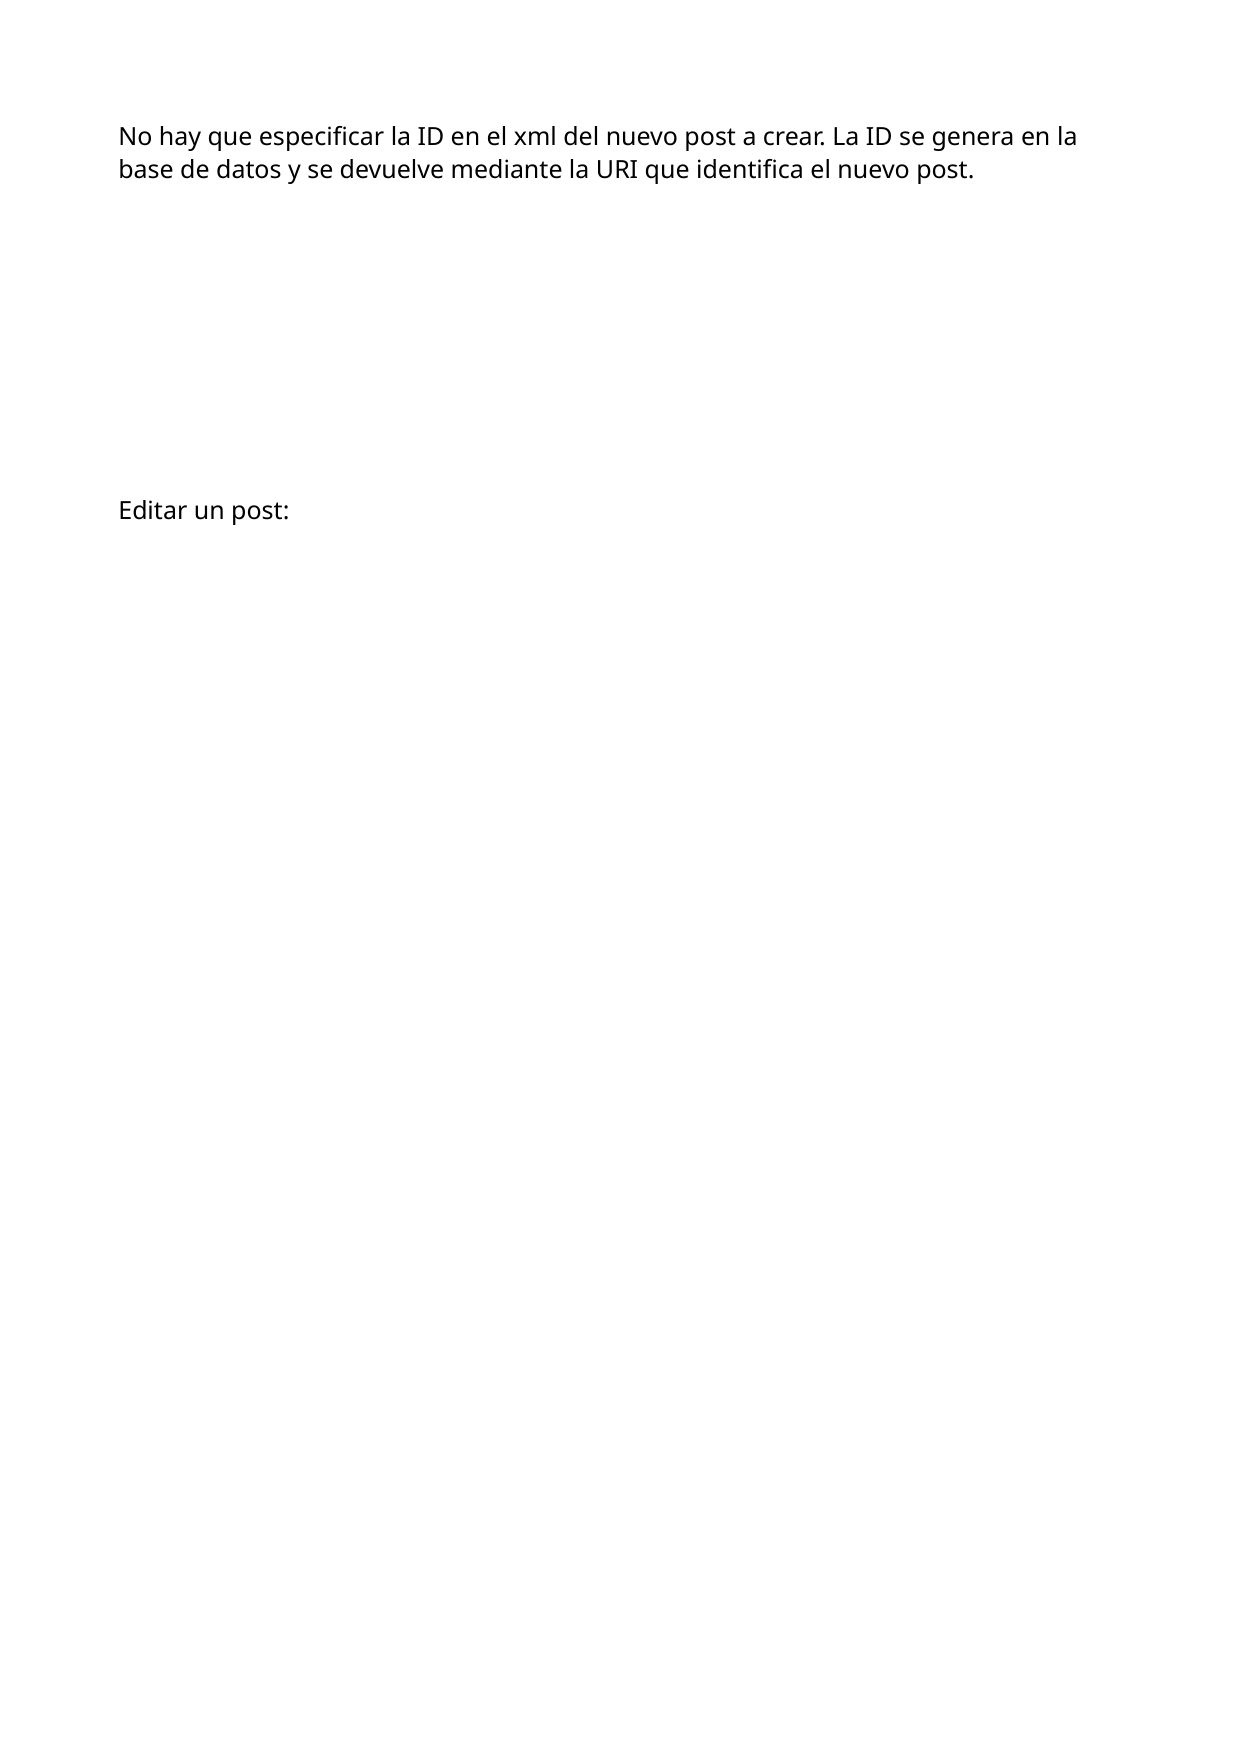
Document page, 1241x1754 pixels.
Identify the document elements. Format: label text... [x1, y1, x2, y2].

text No hay que especificar la ID en el xml del nuevo post a crear. La ID se genera en la base de datos y se devuelve mediante la URI que identifica el nuevo post. [118, 118, 1122, 186]
text Editar un post: [118, 493, 1122, 527]
